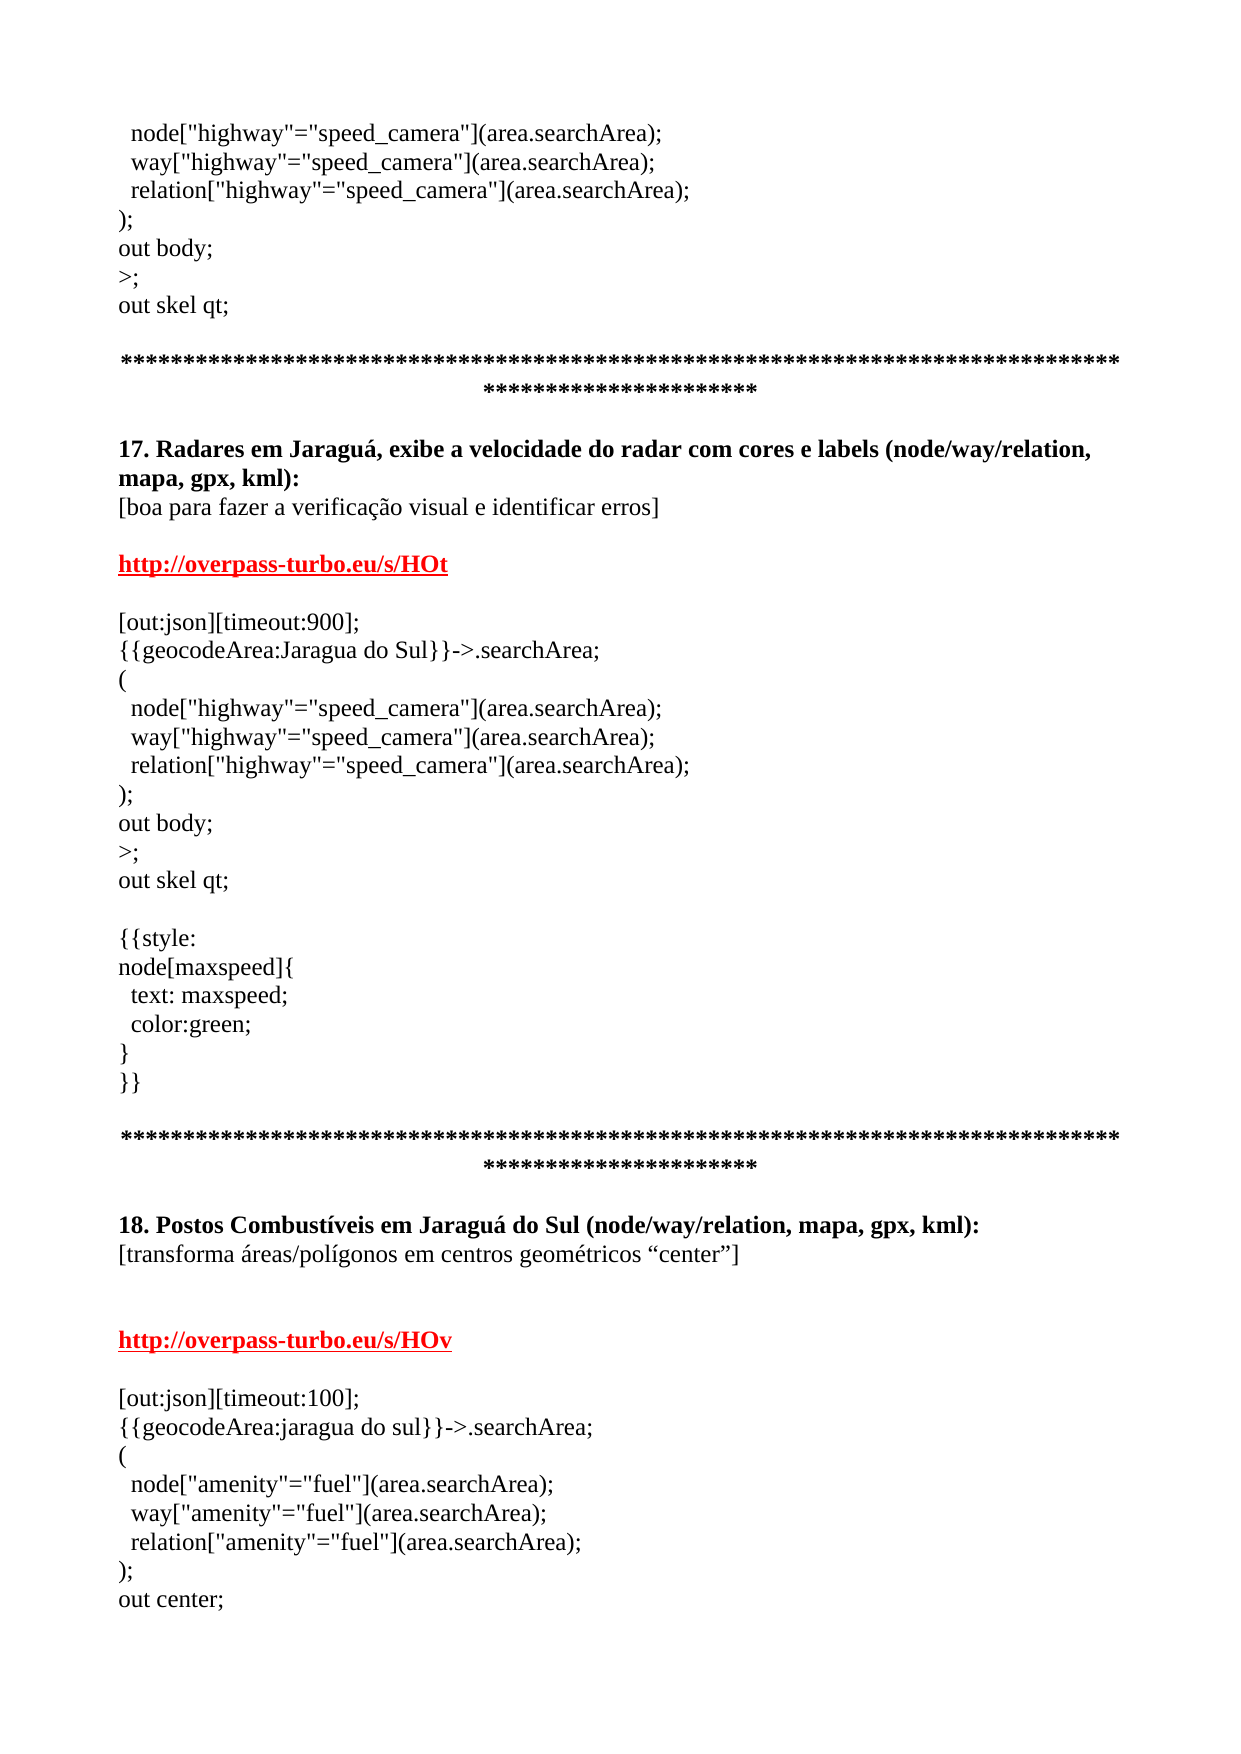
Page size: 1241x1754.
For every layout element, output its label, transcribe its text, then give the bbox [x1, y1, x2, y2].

text way["highway"="speed_camera"](area.searchArea); [118, 722, 1122, 751]
text out body; [118, 233, 1122, 262]
text out body; [118, 808, 1122, 837]
text out skel qt; [118, 291, 1122, 319]
text ); [118, 1556, 1122, 1584]
text node["highway"="speed_camera"](area.searchArea); [118, 693, 1122, 722]
text >; [118, 262, 1122, 291]
text [transforma áreas/polígonos em centros geométricos “center”] [118, 1239, 1122, 1268]
text relation["highway"="speed_camera"](area.searchArea); [118, 176, 1122, 204]
text [out:json][timeout:100]; [118, 1383, 1122, 1412]
text }} [118, 1067, 1122, 1096]
text [out:json][timeout:900]; [118, 607, 1122, 636]
text relation["highway"="speed_camera"](area.searchArea); [118, 751, 1122, 779]
text way["amenity"="fuel"](area.searchArea); [118, 1498, 1122, 1527]
text node["amenity"="fuel"](area.searchArea); [118, 1469, 1122, 1498]
text way["highway"="speed_camera"](area.searchArea); [118, 147, 1122, 176]
text ****************************************************************************************************** [118, 1124, 1122, 1182]
text ); [118, 204, 1122, 233]
text ); [118, 779, 1122, 808]
text 17. Radares em Jaraguá, exibe a velocidade do radar com cores e labels (node/way/relation, mapa, gpx, kml): [118, 434, 1122, 492]
text out skel qt; [118, 866, 1122, 894]
text ( [118, 1441, 1122, 1469]
text >; [118, 837, 1122, 866]
text node[maxspeed]{ [118, 952, 1122, 981]
text http://overpass-turbo.eu/s/HOv [118, 1326, 1122, 1354]
text node["highway"="speed_camera"](area.searchArea); [118, 118, 1122, 147]
text text: maxspeed; [118, 981, 1122, 1009]
text out center; [118, 1584, 1122, 1613]
text 18. Postos Combustíveis em Jaraguá do Sul (node/way/relation, mapa, gpx, kml): [118, 1211, 1122, 1239]
text {{style: [118, 923, 1122, 952]
text ( [118, 664, 1122, 693]
text color:green; [118, 1009, 1122, 1038]
text {{geocodeArea:Jaragua do Sul}}->.searchArea; [118, 636, 1122, 664]
text ****************************************************************************************************** [118, 348, 1122, 406]
text {{geocodeArea:jaragua do sul}}->.searchArea; [118, 1412, 1122, 1441]
text [boa para fazer a verificação visual e identificar erros] [118, 492, 1122, 521]
text relation["amenity"="fuel"](area.searchArea); [118, 1527, 1122, 1556]
text } [118, 1038, 1122, 1067]
text http://overpass-turbo.eu/s/HOt [118, 549, 1122, 578]
